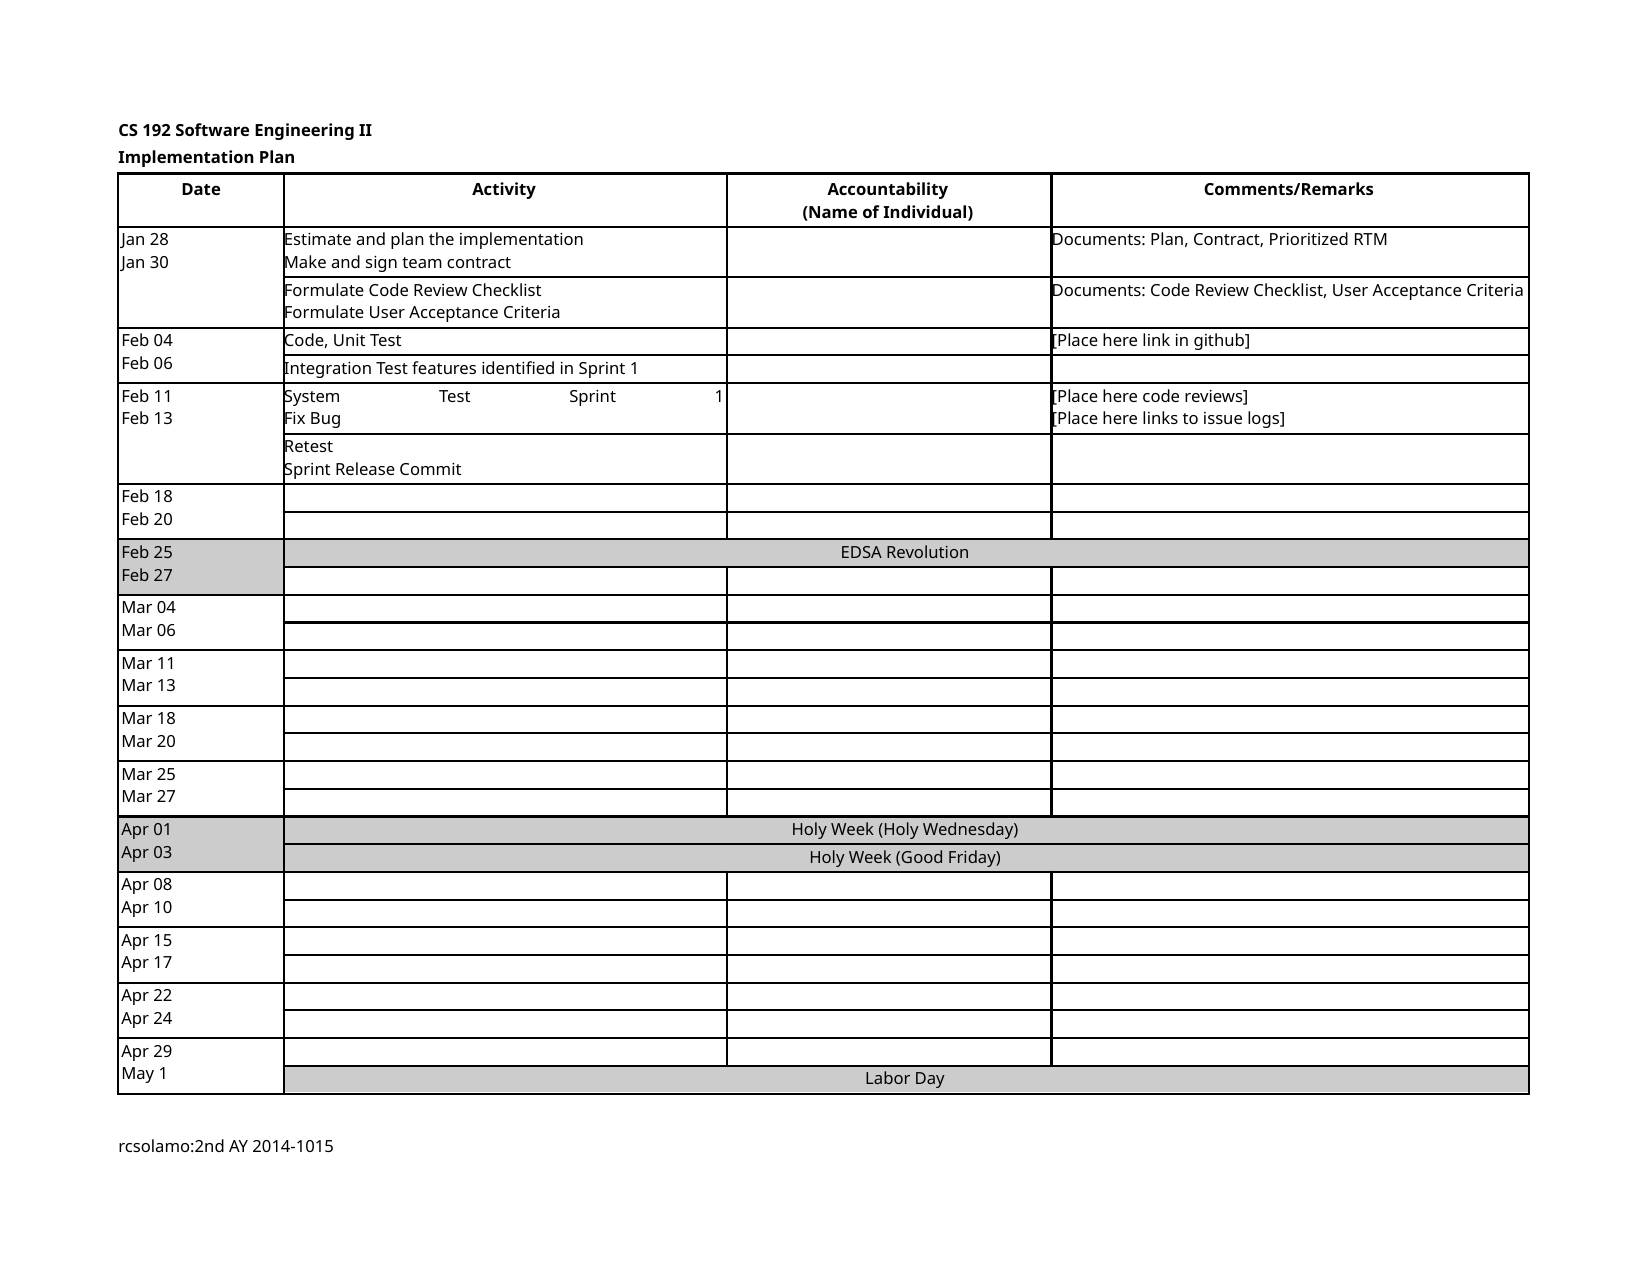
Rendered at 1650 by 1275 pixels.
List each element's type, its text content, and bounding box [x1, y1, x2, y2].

table_cell [728, 679, 1050, 704]
table_cell EDSA Revolution [285, 540, 1528, 566]
table_cell Estimate and plan the implementation Make and sign team contract [285, 228, 726, 276]
table_cell [1053, 568, 1528, 594]
table_cell [728, 485, 1050, 511]
table_cell Retest Sprint Release Commit [285, 435, 726, 483]
table_cell Holy Week (Holy Wednesday) [285, 818, 1528, 843]
table_cell [285, 734, 726, 760]
table_cell [728, 1039, 1050, 1065]
table_cell [285, 984, 726, 1009]
table_cell Apr 01 Apr 03 [119, 818, 283, 871]
table_cell Holy Week (Good Friday) [285, 845, 1528, 871]
table_cell [728, 568, 1050, 594]
table_cell [285, 956, 726, 982]
table_cell [728, 707, 1050, 732]
table_cell Labor Day [285, 1067, 1528, 1092]
table_cell [1053, 790, 1528, 815]
table_cell [285, 485, 726, 511]
table_cell Code, Unit Test [285, 329, 726, 354]
table_cell Apr 08 Apr 10 [119, 873, 283, 926]
table_cell Feb 11 Feb 13 [119, 384, 283, 483]
table_cell [1053, 928, 1528, 954]
table_cell [285, 624, 726, 649]
table_cell Mar 18 Mar 20 [119, 707, 283, 760]
table_cell [728, 596, 1050, 621]
table_cell [Place here code reviews] [Place here links to issue logs] [1053, 384, 1528, 432]
table_cell Documents: Plan, Contract, Prioritized RTM [1053, 228, 1528, 276]
table_cell [1053, 435, 1528, 483]
text Implementation Plan [118, 145, 1532, 168]
table_cell Feb 25 Feb 27 [119, 540, 283, 594]
table_cell [1053, 1011, 1528, 1037]
table_cell [Place here link in github] [1053, 329, 1528, 354]
table_cell [1053, 901, 1528, 926]
table_cell [1053, 356, 1528, 382]
table_cell [285, 873, 726, 898]
table_cell [285, 679, 726, 704]
table_cell Documents: Code Review Checklist, User Acceptance Criteria [1053, 278, 1528, 327]
table_header Comments/Remarks [1053, 175, 1528, 226]
table_cell [1053, 651, 1528, 677]
table_cell [728, 651, 1050, 677]
table_cell [728, 513, 1050, 538]
table_header Accountability (Name of Individual) [728, 175, 1050, 226]
table_cell [1053, 1039, 1528, 1065]
table_cell [728, 435, 1050, 483]
table_cell [285, 596, 726, 621]
table_cell [1053, 707, 1528, 732]
table_cell [728, 873, 1050, 898]
table_cell [1053, 762, 1528, 788]
table_cell [728, 762, 1050, 788]
table_cell [1053, 734, 1528, 760]
table_cell Apr 15 Apr 17 [119, 928, 283, 982]
table_cell [285, 1039, 726, 1065]
table_cell Feb 04 Feb 06 [119, 329, 283, 382]
table_cell Mar 25 Mar 27 [119, 762, 283, 815]
table_cell [1053, 956, 1528, 982]
table_cell Jan 28 Jan 30 [119, 228, 283, 327]
table_cell [285, 901, 726, 926]
table_cell [728, 624, 1050, 649]
table_header Date [119, 175, 283, 226]
table_cell [728, 734, 1050, 760]
table_cell Feb 18 Feb 20 [119, 485, 283, 538]
table_header Activity [285, 175, 726, 226]
table_cell [728, 356, 1050, 382]
table_cell [285, 651, 726, 677]
table_cell System Test Sprint 1 Fix Bug [285, 384, 726, 432]
table_cell [285, 790, 726, 815]
table_cell Integration Test features identified in Sprint 1 [285, 356, 726, 382]
table_cell [728, 1011, 1050, 1037]
table_cell [728, 790, 1050, 815]
table_cell [285, 928, 726, 954]
table_cell [1053, 873, 1528, 898]
table_cell [728, 278, 1050, 327]
table_cell [285, 1011, 726, 1037]
table_cell [1053, 596, 1528, 621]
table_cell [728, 228, 1050, 276]
table_cell [728, 329, 1050, 354]
text CS 192 Software Engineering II [118, 118, 1532, 141]
table_cell [285, 513, 726, 538]
table_cell [728, 384, 1050, 432]
table_cell [285, 762, 726, 788]
table_cell Formulate Code Review Checklist Formulate User Acceptance Criteria [285, 278, 726, 327]
table_cell [1053, 984, 1528, 1009]
table_cell Mar 11 Mar 13 [119, 651, 283, 704]
table_cell [728, 901, 1050, 926]
table_cell [1053, 513, 1528, 538]
table_cell [728, 984, 1050, 1009]
table_cell [1053, 624, 1528, 649]
table_cell [728, 928, 1050, 954]
table_cell Mar 04 Mar 06 [119, 596, 283, 649]
table_cell [728, 956, 1050, 982]
table_cell [1053, 485, 1528, 511]
table_cell Apr 29 May 1 [119, 1039, 283, 1092]
table_cell [285, 707, 726, 732]
table_cell Apr 22 Apr 24 [119, 984, 283, 1037]
table_cell [285, 568, 726, 594]
table_cell [1053, 679, 1528, 704]
